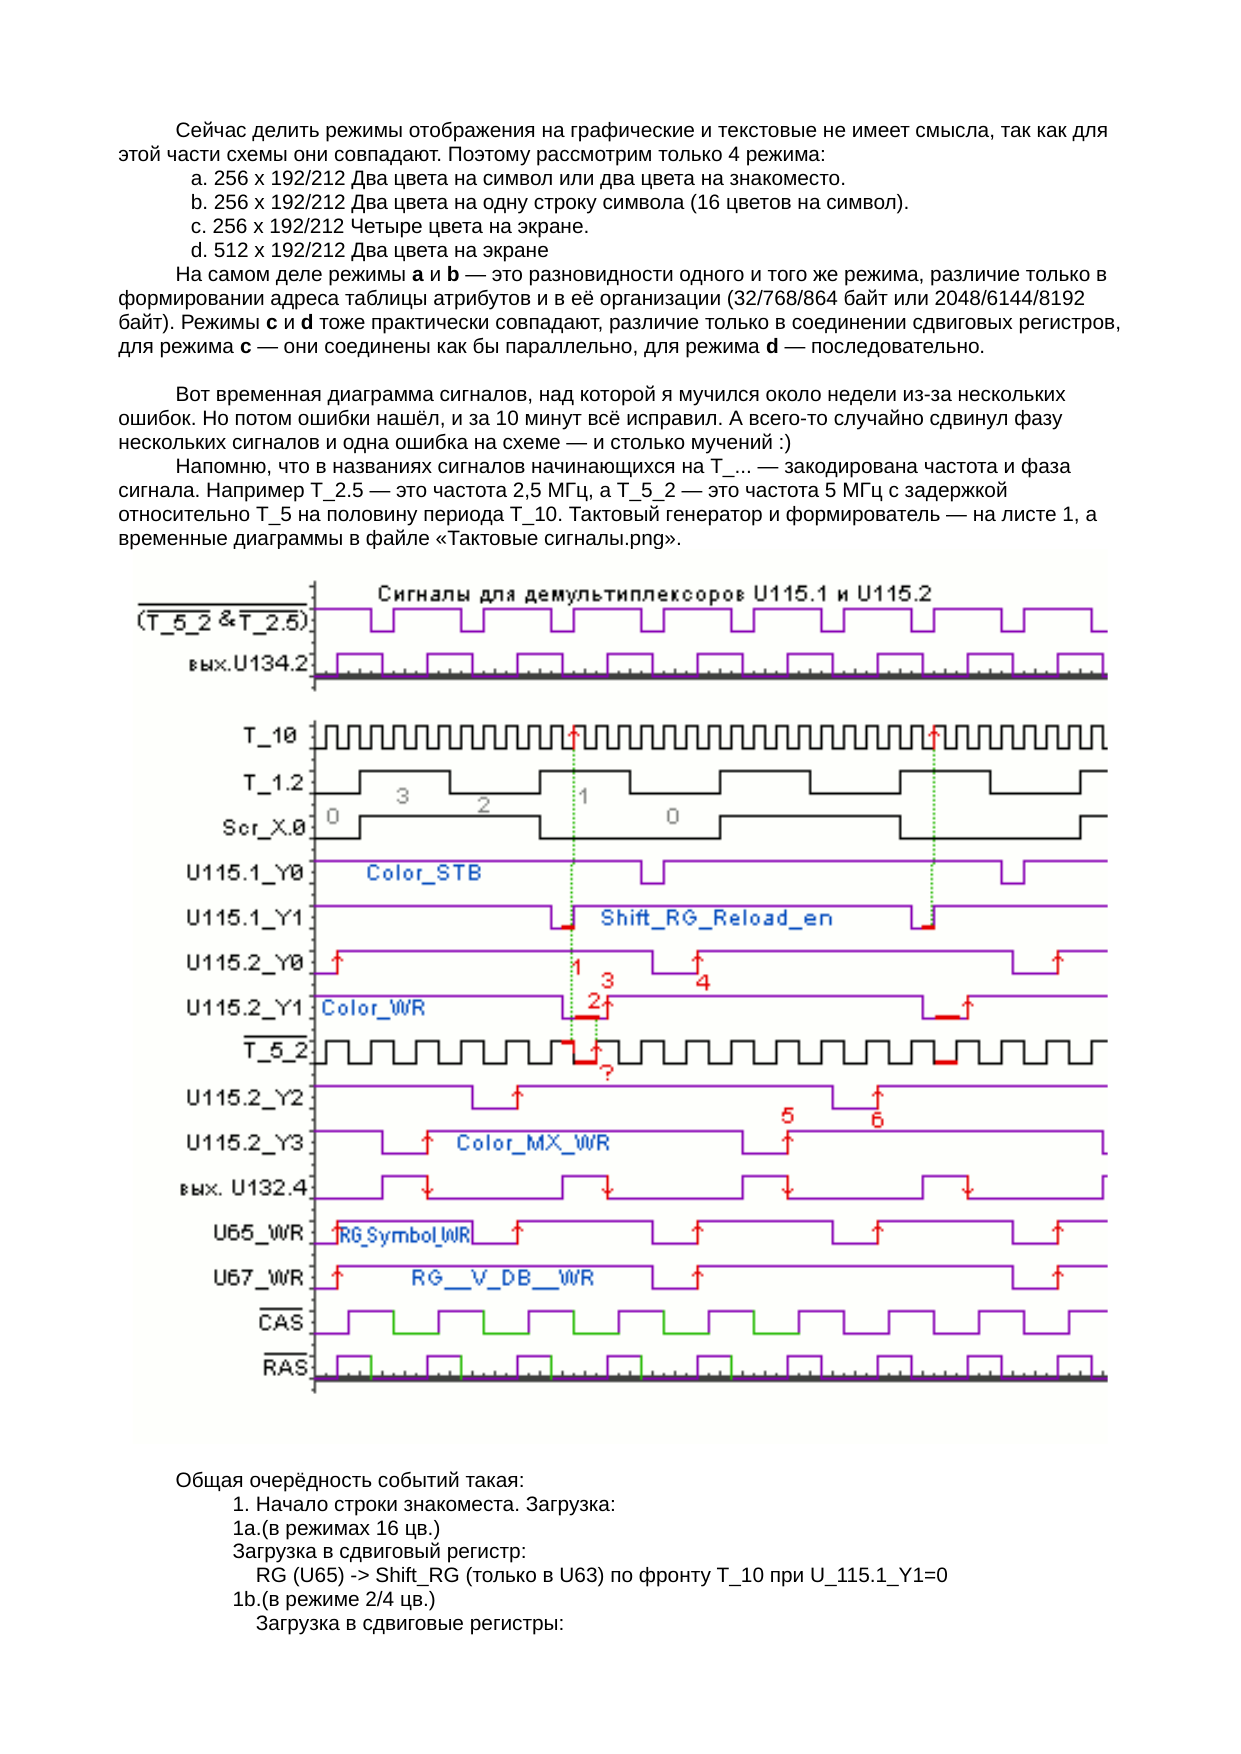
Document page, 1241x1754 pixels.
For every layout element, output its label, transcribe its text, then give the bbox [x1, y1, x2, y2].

text d. 512 x 192/212 Два цвета на экране [118, 238, 1122, 262]
picture [132, 549, 1108, 1444]
text a. 256 х 192/212 Два цвета на символ или два цвета на знакоместо. [118, 166, 1122, 190]
text Сейчас делить режимы отображения на графические и текстовые не имеет смысла, так как для этой части схемы они совпадают. Поэтому рассмотрим только 4 режима: [118, 118, 1122, 166]
text Загрузка в сдвиговые регистры: [175, 1611, 1122, 1635]
text 1b.(в режиме 2/4 цв.) [175, 1587, 1122, 1611]
text RG (U65) -> Shift_RG (только в U63) по фронту T_10 при U_115.1_Y1=0 [175, 1563, 1122, 1587]
text На самом деле режимы a и b — это разновидности одного и того же режима, различие только в формировании адреса таблицы атрибутов и в её организации (32/768/864 байт или 2048/6144/8192 байт). Режимы c и d тоже практически совпадают, различие только в соединении сдвиговых регистров, для режима с — они соединены как бы параллельно, для режима d — последовательно. [118, 262, 1122, 358]
text c. 256 х 192/212 Четыре цвета на экране. [118, 214, 1122, 238]
text Загрузка в сдвиговый регистр: [175, 1539, 1122, 1563]
text Напомню, что в названиях сигналов начинающихся на T_... — закодирована частота и фаза сигнала. Например T_2.5 — это частота 2,5 МГц, а T_5_2 — это частота 5 МГц с задержкой относительно T_5 на половину периода T_10. Тактовый генератор и формирователь — на листе 1, а временные диаграммы в файле «Тактовые сигналы.png». [118, 453, 1122, 549]
text b. 256 х 192/212 Два цвета на одну строку символа (16 цветов на символ). [118, 190, 1122, 214]
text Общая очерёдность событий такая: [118, 1467, 1122, 1491]
text Вот временная диаграмма сигналов, над которой я мучился около недели из-за нескольких ошибок. Но потом ошибки нашёл, и за 10 минут всё исправил. А всего-то случайно сдвинул фазу нескольких сигналов и одна ошибка на схеме — и столько мучений :) [118, 382, 1122, 453]
text 1. Начало строки знакоместа. Загрузка: [175, 1491, 1122, 1515]
text 1a.(в режимах 16 цв.) [175, 1515, 1122, 1539]
